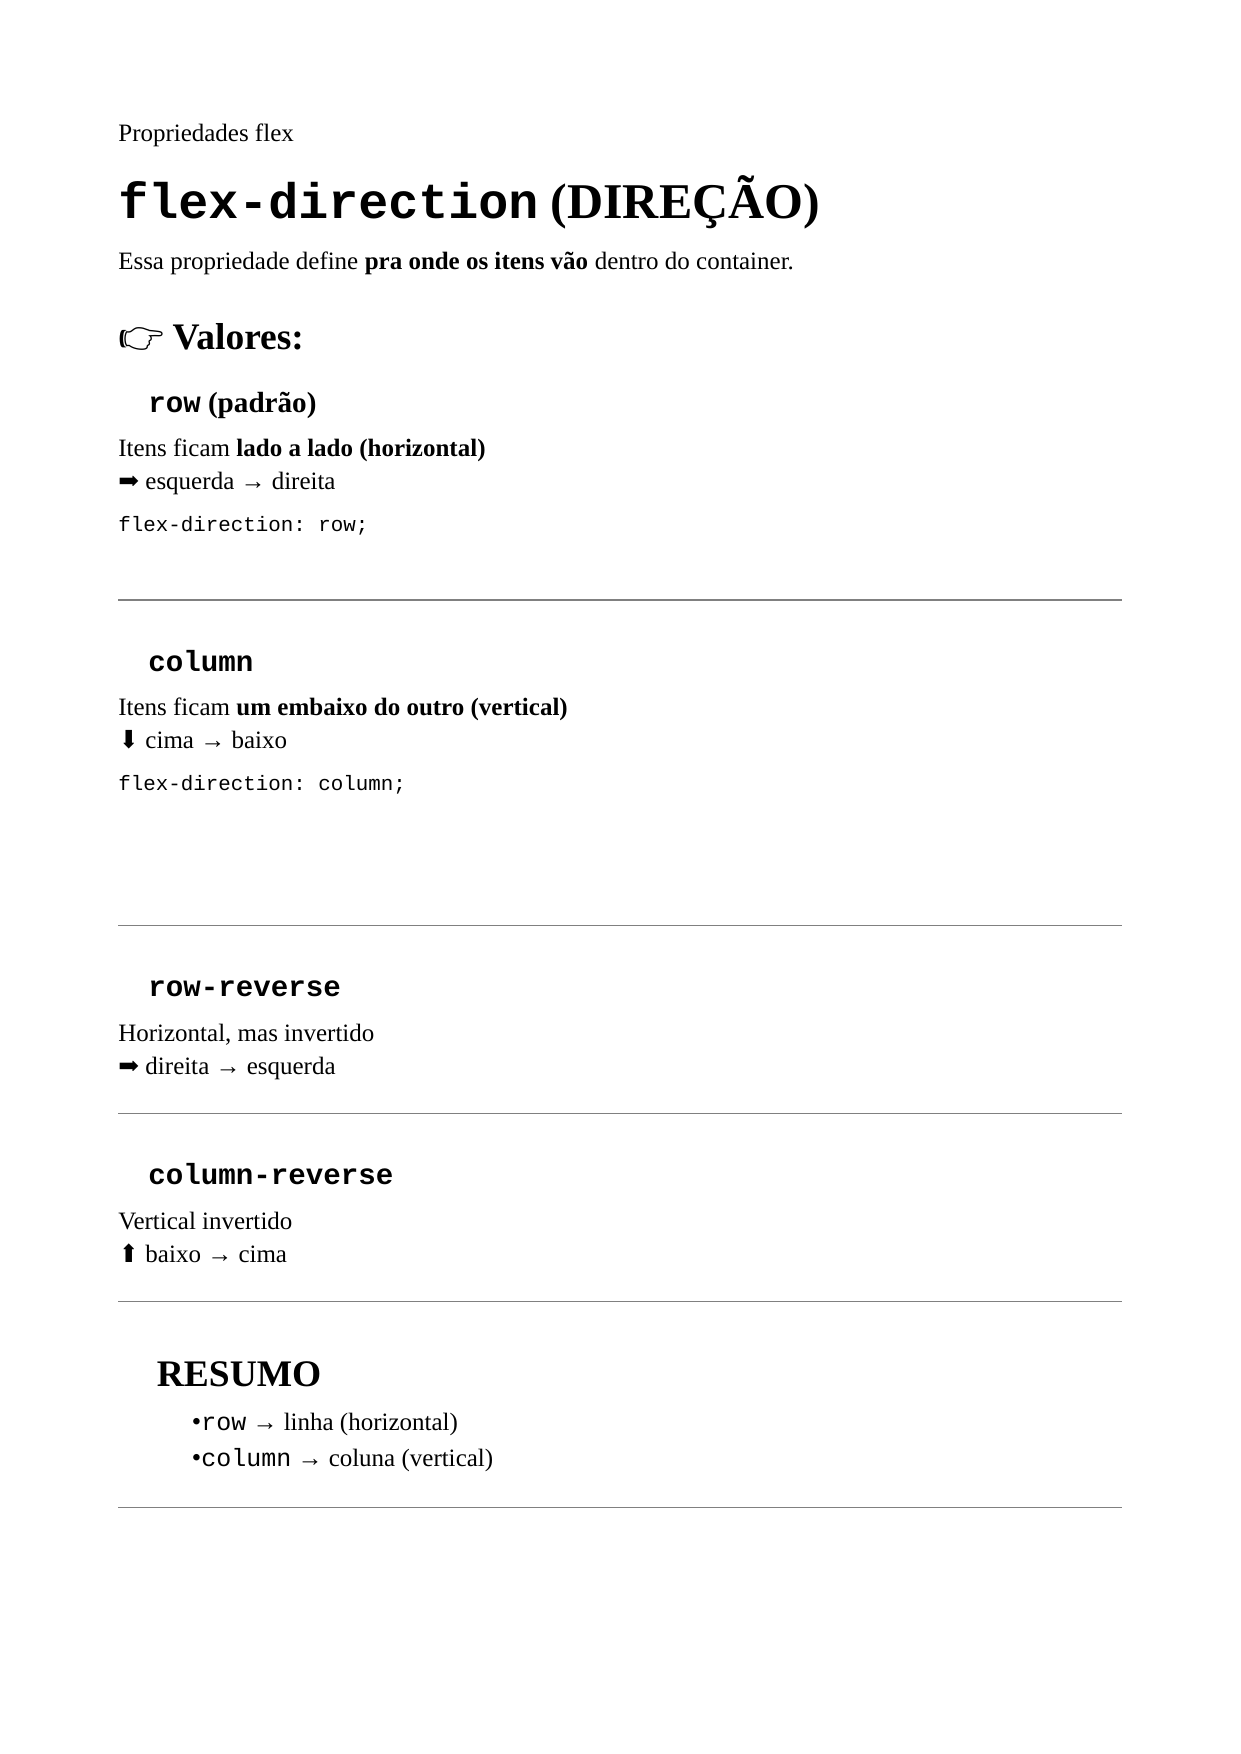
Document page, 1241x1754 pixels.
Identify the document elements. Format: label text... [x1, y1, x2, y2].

text flex-direction: row; [118, 514, 1122, 537]
text Essa propriedade define pra onde os itens vão dentro do container. [118, 246, 1122, 275]
subtitle 💡 RESUMO [118, 1352, 1122, 1395]
text 🧱 🧱 🧱 [118, 797, 1122, 892]
text 🧱🧱🧱 [118, 537, 1122, 566]
text flex-direction: column; [118, 773, 1122, 797]
text Itens ficam um embaixo do outro (vertical) ⬇️ cima → baixo [118, 692, 1122, 754]
list row → linha (horizontal) [118, 1407, 1122, 1438]
text Itens ficam lado a lado (horizontal) ➡️ esquerda → direita [118, 433, 1122, 495]
subtitle 🔹 row (padrão) [118, 385, 1122, 421]
text Vertical invertido ⬆️ baixo → cima [118, 1206, 1122, 1268]
subtitle 👉 Valores: [118, 314, 1122, 358]
text Propriedades flex [118, 118, 1122, 147]
subtitle flex-direction (DIREÇÃO) [118, 172, 1122, 233]
subtitle 🔹 column [118, 644, 1122, 680]
subtitle 🔹 row-reverse [118, 969, 1122, 1005]
list column → coluna (vertical) [118, 1443, 1122, 1473]
text Horizontal, mas invertido ➡️ direita → esquerda [118, 1018, 1122, 1079]
subtitle 🔹 column-reverse [118, 1157, 1122, 1193]
